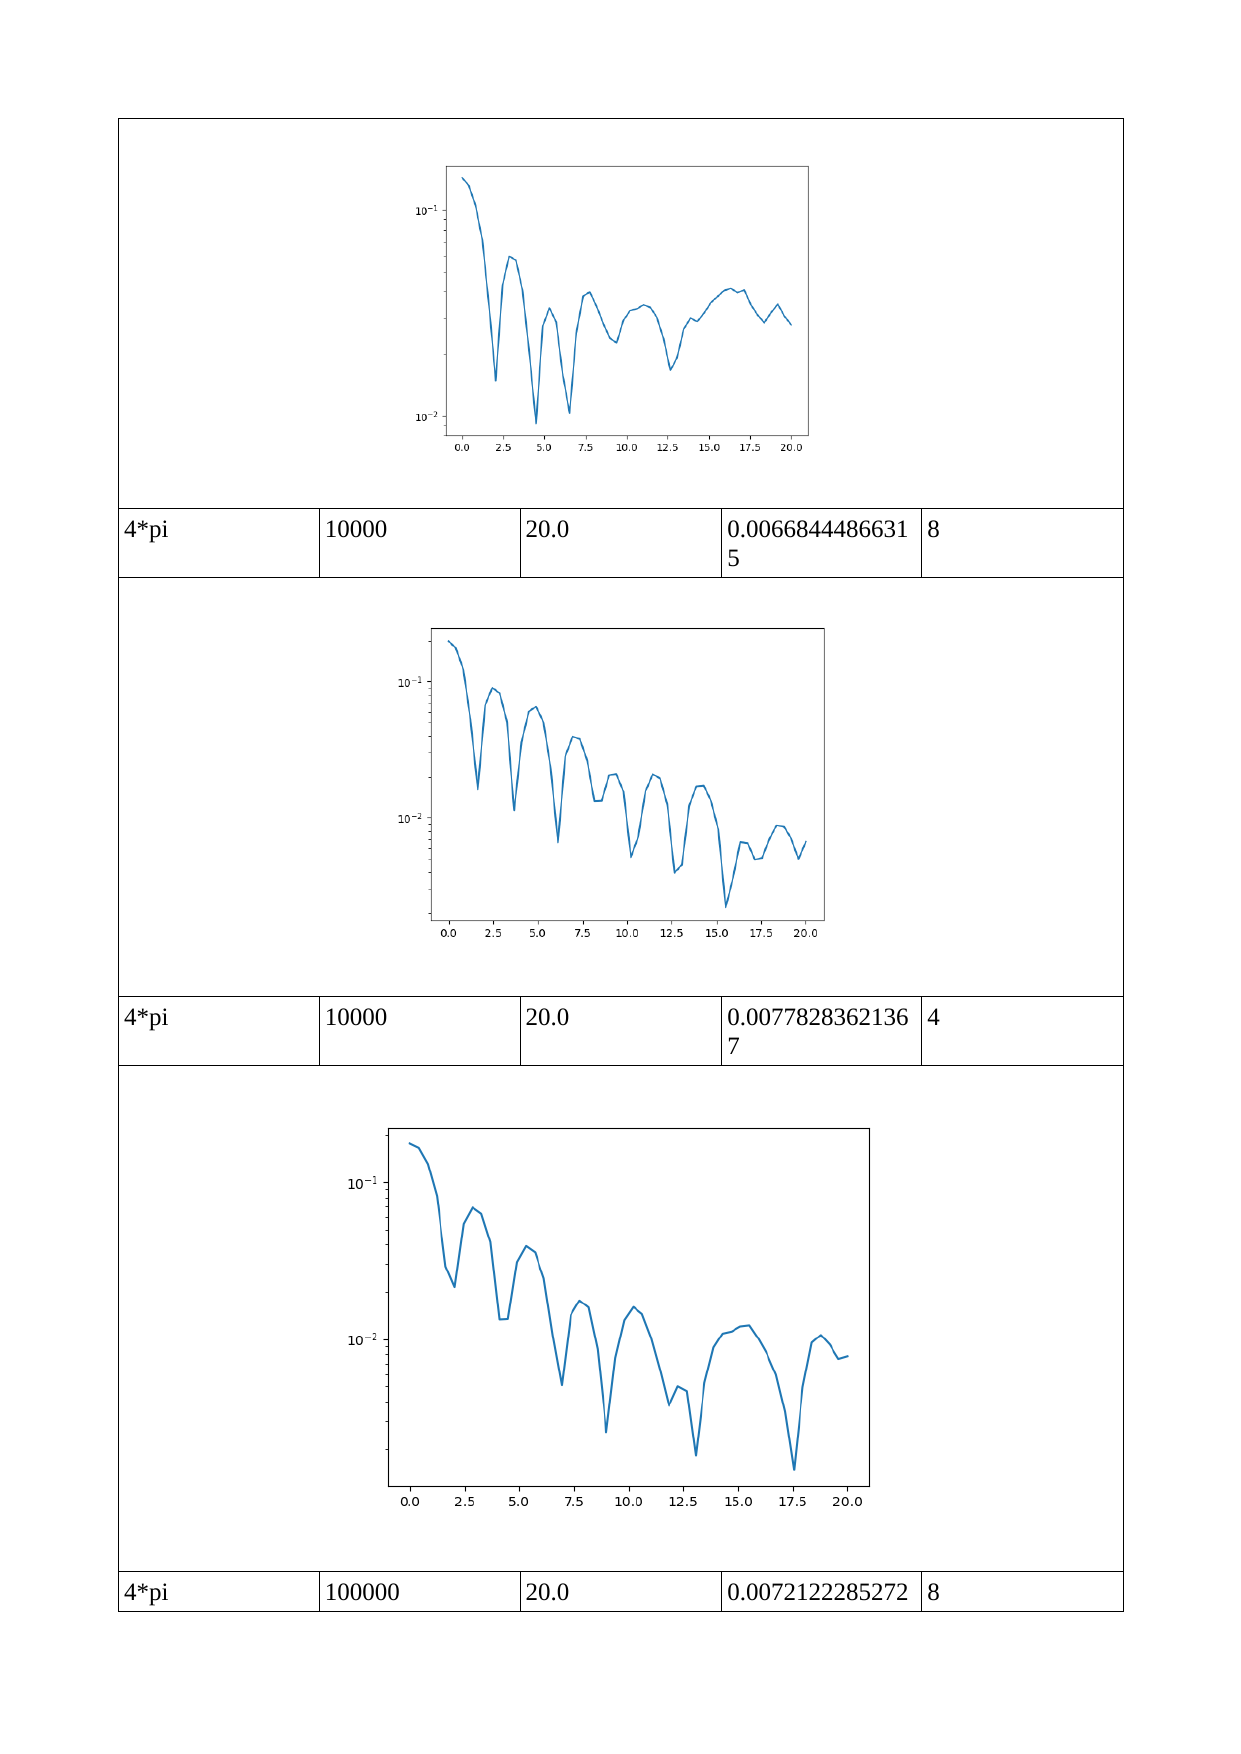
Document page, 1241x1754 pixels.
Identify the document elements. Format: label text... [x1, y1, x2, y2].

table_cell 4*pi [119, 1572, 319, 1611]
table_cell [119, 578, 1123, 996]
table_cell 20.0 [521, 997, 721, 1065]
picture [310, 1071, 931, 1537]
table_cell 4 [922, 997, 1123, 1065]
table_cell 0.00668444866315 [722, 509, 921, 577]
table_cell 8 [922, 509, 1123, 577]
table_cell [119, 119, 1123, 508]
table_cell 10000 [320, 997, 520, 1065]
table_cell 8 [922, 1572, 1123, 1611]
table_cell 4*pi [119, 509, 319, 577]
table_cell 20.0 [521, 1572, 721, 1611]
table_cell 20.0 [521, 509, 721, 577]
table_cell 0.00778283621367 [722, 997, 921, 1065]
table_cell 10000 [320, 509, 520, 577]
table_cell 100000 [320, 1572, 520, 1611]
table_cell 4*pi [119, 997, 319, 1065]
picture [367, 582, 873, 962]
picture [387, 123, 854, 474]
table_cell [119, 1066, 1123, 1571]
table_cell 0.0072122285272 [722, 1572, 921, 1611]
